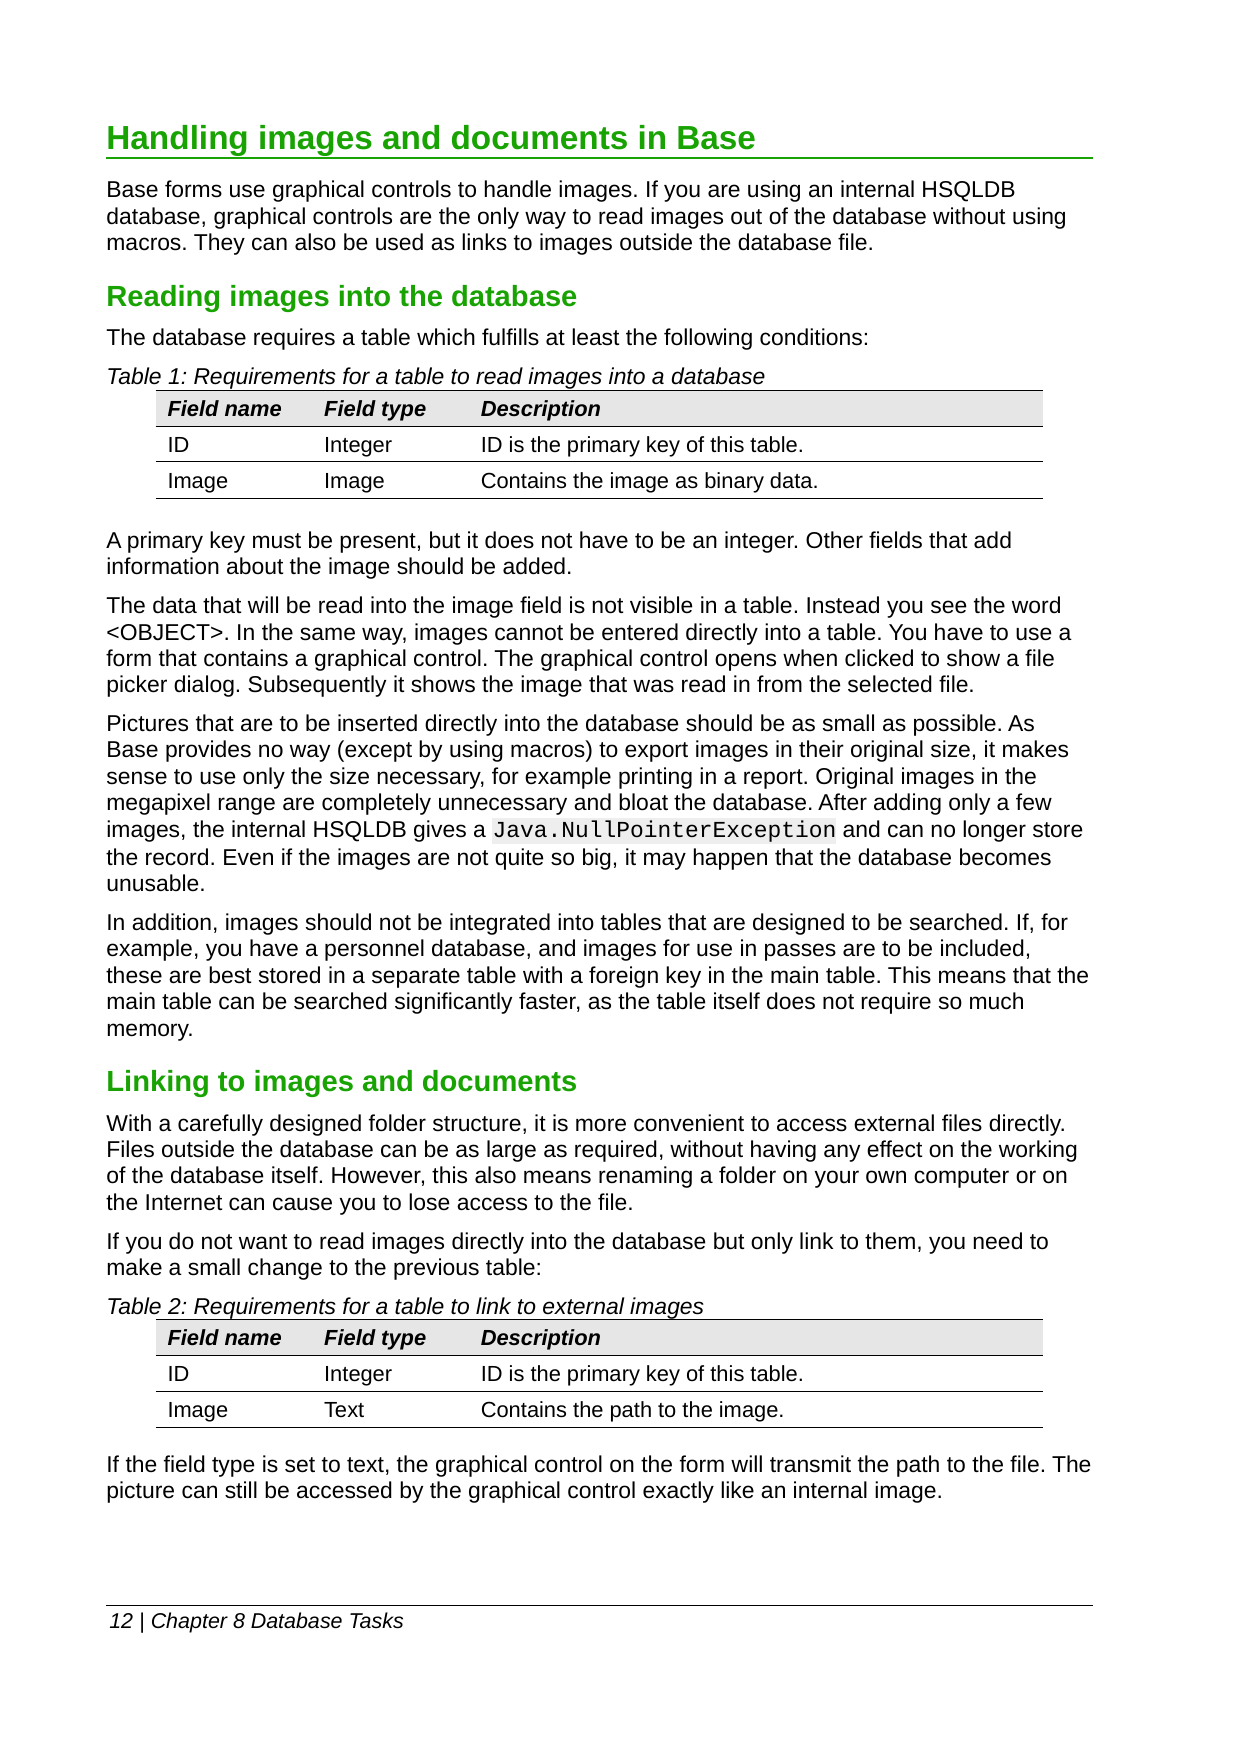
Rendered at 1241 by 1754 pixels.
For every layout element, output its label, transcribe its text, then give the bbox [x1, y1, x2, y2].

text Table 1: Requirements for a table to read images into a database [106, 363, 1093, 389]
table_cell ID [156, 427, 312, 461]
text If you do not want to read images directly into the database but only link to them, you need to make a small change to the previous table: [106, 1228, 1093, 1280]
text If the field type is set to text, the graphical control on the form will transmit the path to the file. The picture can still be accessed by the graphical control exactly like an internal image. [106, 1451, 1093, 1503]
subtitle Handling images and documents in Base [106, 118, 1093, 157]
text Base forms use graphical controls to handle images. If you are using an internal HSQLDB database, graphical controls are the only way to read images out of the database without using macros. They can also be used as links to images outside the database file. [106, 176, 1093, 255]
table_header Field type [312, 1320, 469, 1355]
table_cell Integer [312, 427, 469, 461]
table_cell Image [156, 462, 312, 497]
table_cell Text [312, 1392, 469, 1427]
subtitle Linking to images and documents [106, 1064, 1093, 1098]
text Table 2: Requirements for a table to link to external images [106, 1293, 1093, 1319]
table_cell ID [156, 1356, 312, 1391]
table_header Field name [156, 1320, 312, 1355]
table_cell Image [312, 462, 469, 497]
text The data that will be read into the image field is not visible in a table. Instead you see the word <OBJECT>. In the same way, images cannot be entered directly into a table. You have to use a form that contains a graphical control. The graphical control opens when clicked to show a file picker dialog. Subsequently it shows the image that was read in from the selected file. [106, 592, 1093, 698]
table_header Description [469, 391, 1043, 426]
text A primary key must be present, but it does not have to be an integer. Other fields that add information about the image should be added. [106, 527, 1093, 580]
table_cell Contains the image as binary data. [469, 462, 1043, 497]
text The database requires a table which fulfills at least the following conditions: [106, 324, 1093, 351]
table_cell Image [156, 1392, 312, 1427]
subtitle Reading images into the database [106, 279, 1093, 313]
table_header Description [469, 1320, 1043, 1355]
text With a carefully designed folder structure, it is more convenient to access external files directly. Files outside the database can be as large as required, without having any effect on the working of the database itself. However, this also means renaming a folder on your own computer or on the Internet can cause you to lose access to the file. [106, 1110, 1093, 1215]
text Pictures that are to be inserted directly into the database should be as small as possible. As Base provides no way (except by using macros) to export images in their original size, it makes sense to use only the size necessary, for example printing in a report. Original images in the megapixel range are completely unnecessary and bloat the database. After adding only a few images, the internal HSQLDB gives a Java.NullPointerException and can no longer store the record. Even if the images are not quite so big, it may happen that the database becomes unusable. [106, 710, 1093, 897]
table_header Field name [156, 391, 312, 426]
table_header Field type [312, 391, 469, 426]
table_cell ID is the primary key of this table. [469, 427, 1043, 461]
table_cell Integer [312, 1356, 469, 1391]
table_cell ID is the primary key of this table. [469, 1356, 1043, 1391]
text In addition, images should not be integrated into tables that are designed to be searched. If, for example, you have a personnel database, and images for use in passes are to be included, these are best stored in a separate table with a foreign key in the main table. This means that the main table can be searched significantly faster, as the table itself does not require so much memory. [106, 909, 1093, 1041]
table_cell Contains the path to the image. [469, 1392, 1043, 1427]
